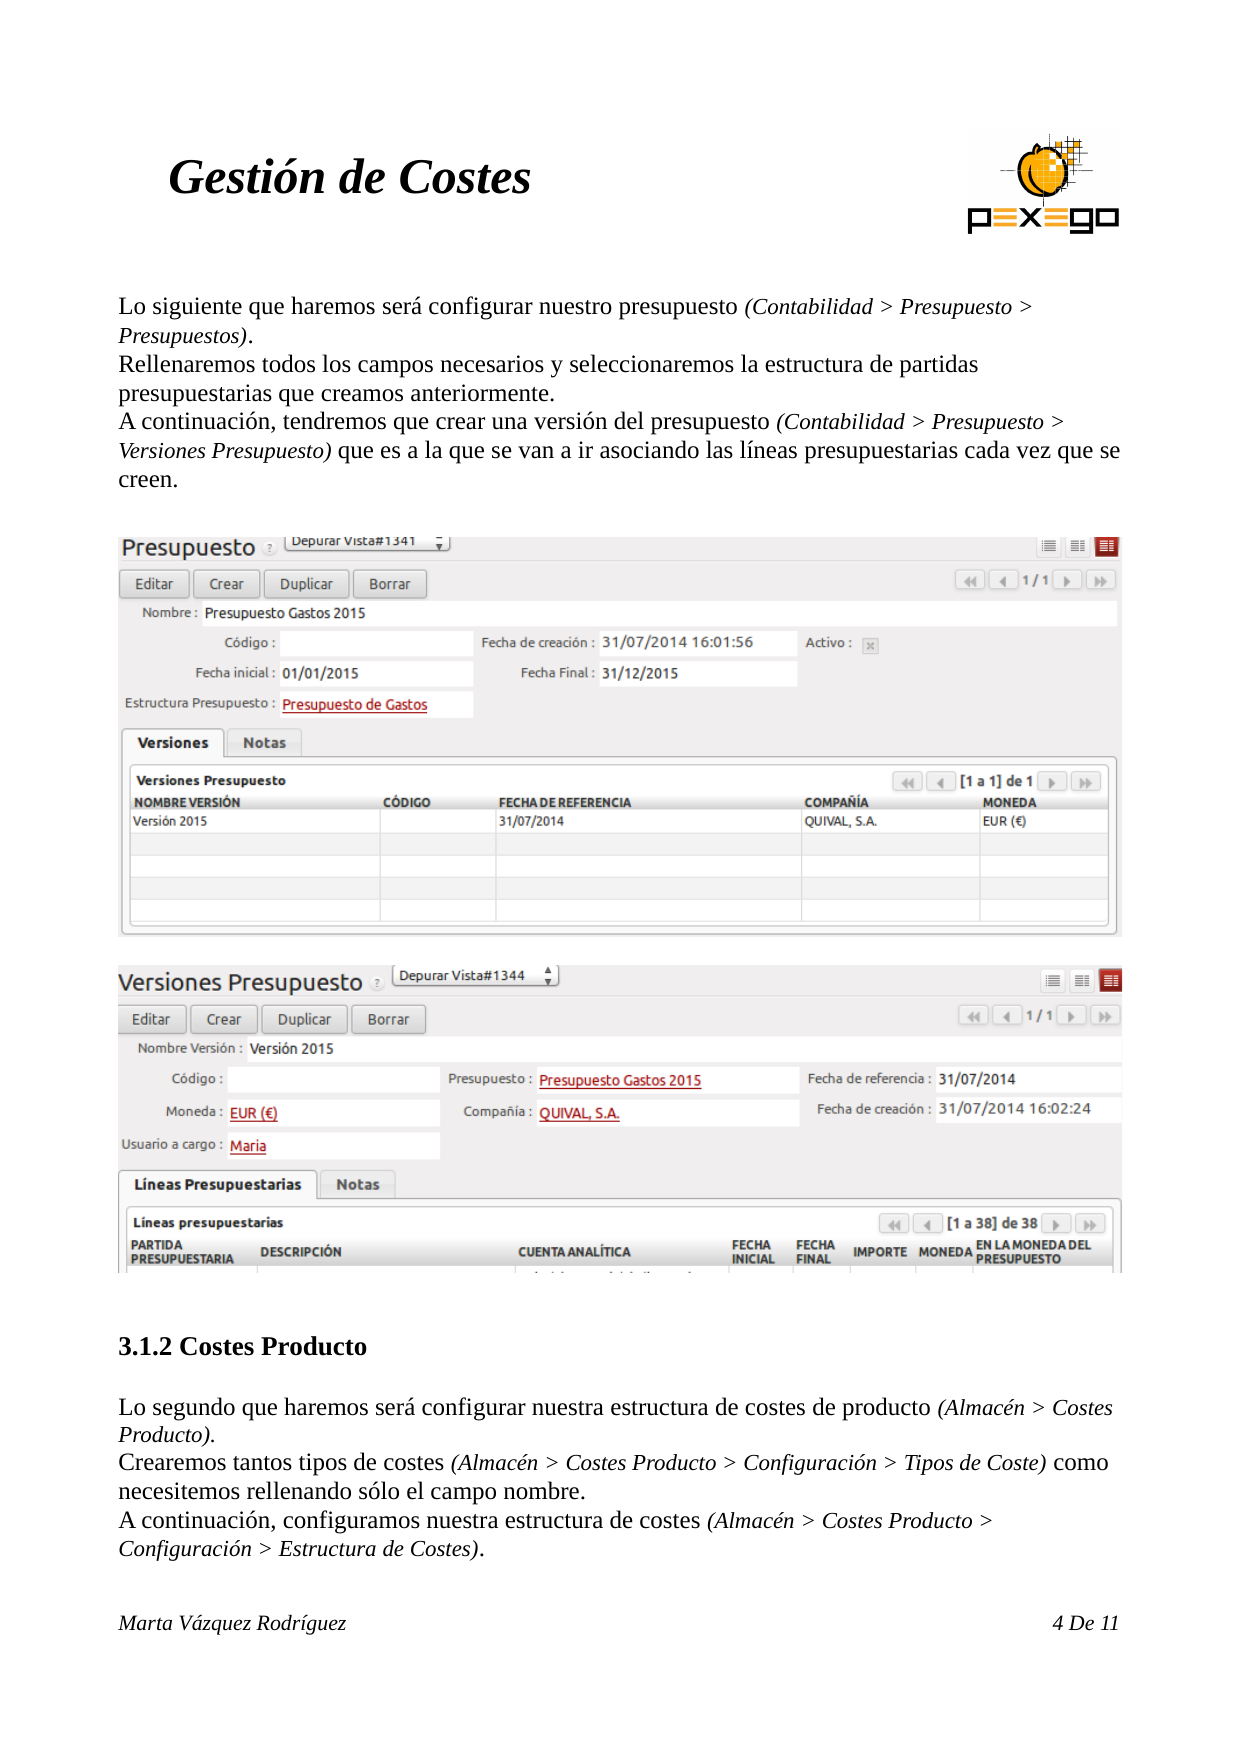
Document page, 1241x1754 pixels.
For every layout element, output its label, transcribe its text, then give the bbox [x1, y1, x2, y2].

picture [966, 128, 1121, 238]
picture [118, 965, 1123, 1273]
text A continuación, configuramos nuestra estructura de costes (Almacén > Costes Producto > Configuración > Estructura de Costes). [118, 1505, 1122, 1562]
text Rellenaremos todos los campos necesarios y seleccionaremos la estructura de partidas presupuestarias que creamos anteriormente. [118, 349, 1122, 406]
text Lo segundo que haremos será configurar nuestra estructura de costes de producto (Almacén > Costes Producto). [118, 1392, 1122, 1447]
text Lo siguiente que haremos será configurar nuestro presupuesto (Contabilidad > Presupuesto > Presupuestos). [118, 291, 1122, 349]
text A continuación, tendremos que crear una versión del presupuesto (Contabilidad > Presupuesto > Versiones Presupuesto) que es a la que se van a ir asociando las líneas presupuestarias cada vez que se creen. [118, 406, 1122, 493]
text Crearemos tantos tipos de costes (Almacén > Costes Producto > Configuración > Tipos de Coste) como necesitemos rellenando sólo el campo nombre. [118, 1447, 1122, 1505]
text 3.1.2 Costes Producto [118, 1330, 1122, 1361]
picture [118, 537, 1123, 937]
